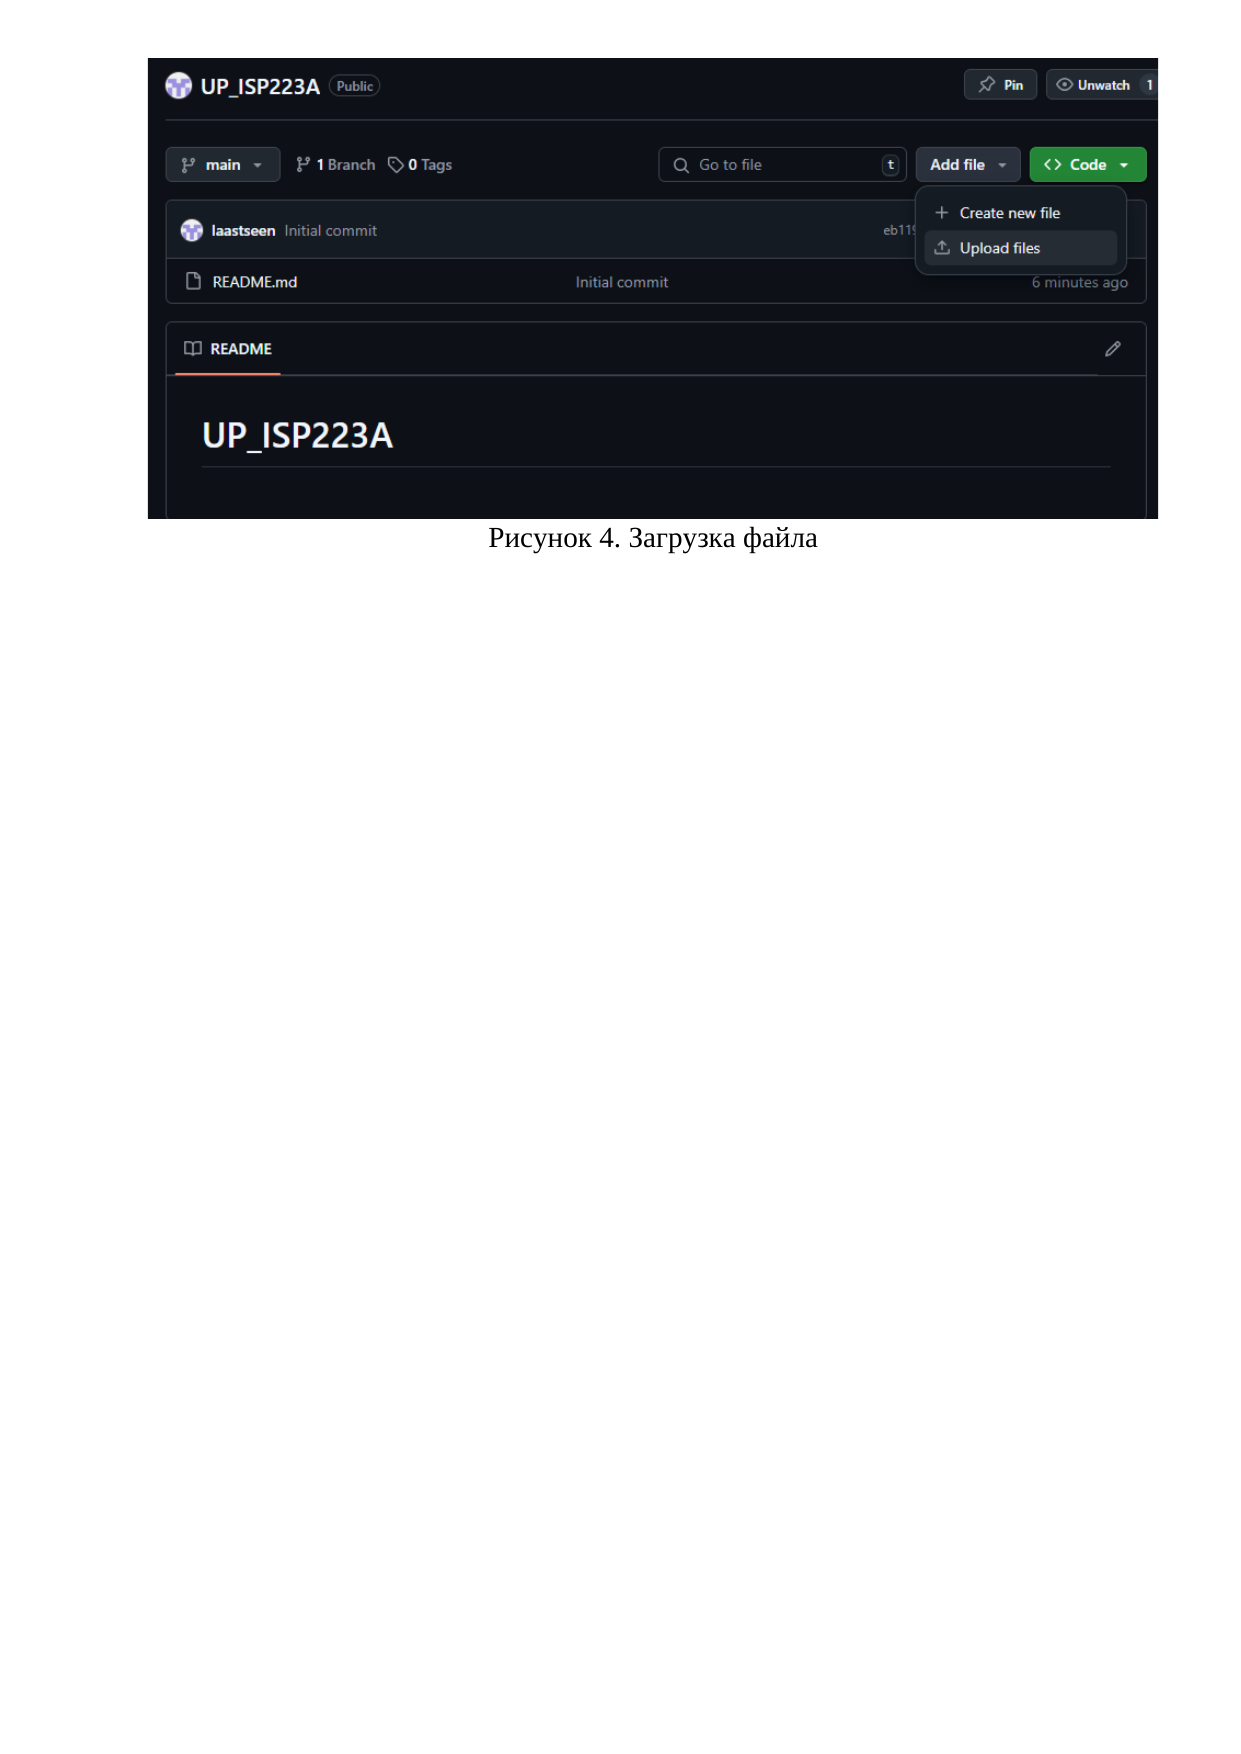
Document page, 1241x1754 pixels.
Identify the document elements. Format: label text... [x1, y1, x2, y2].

list Рисунок 4. Загрузка файла [148, 520, 1158, 554]
picture [147, 58, 1159, 519]
